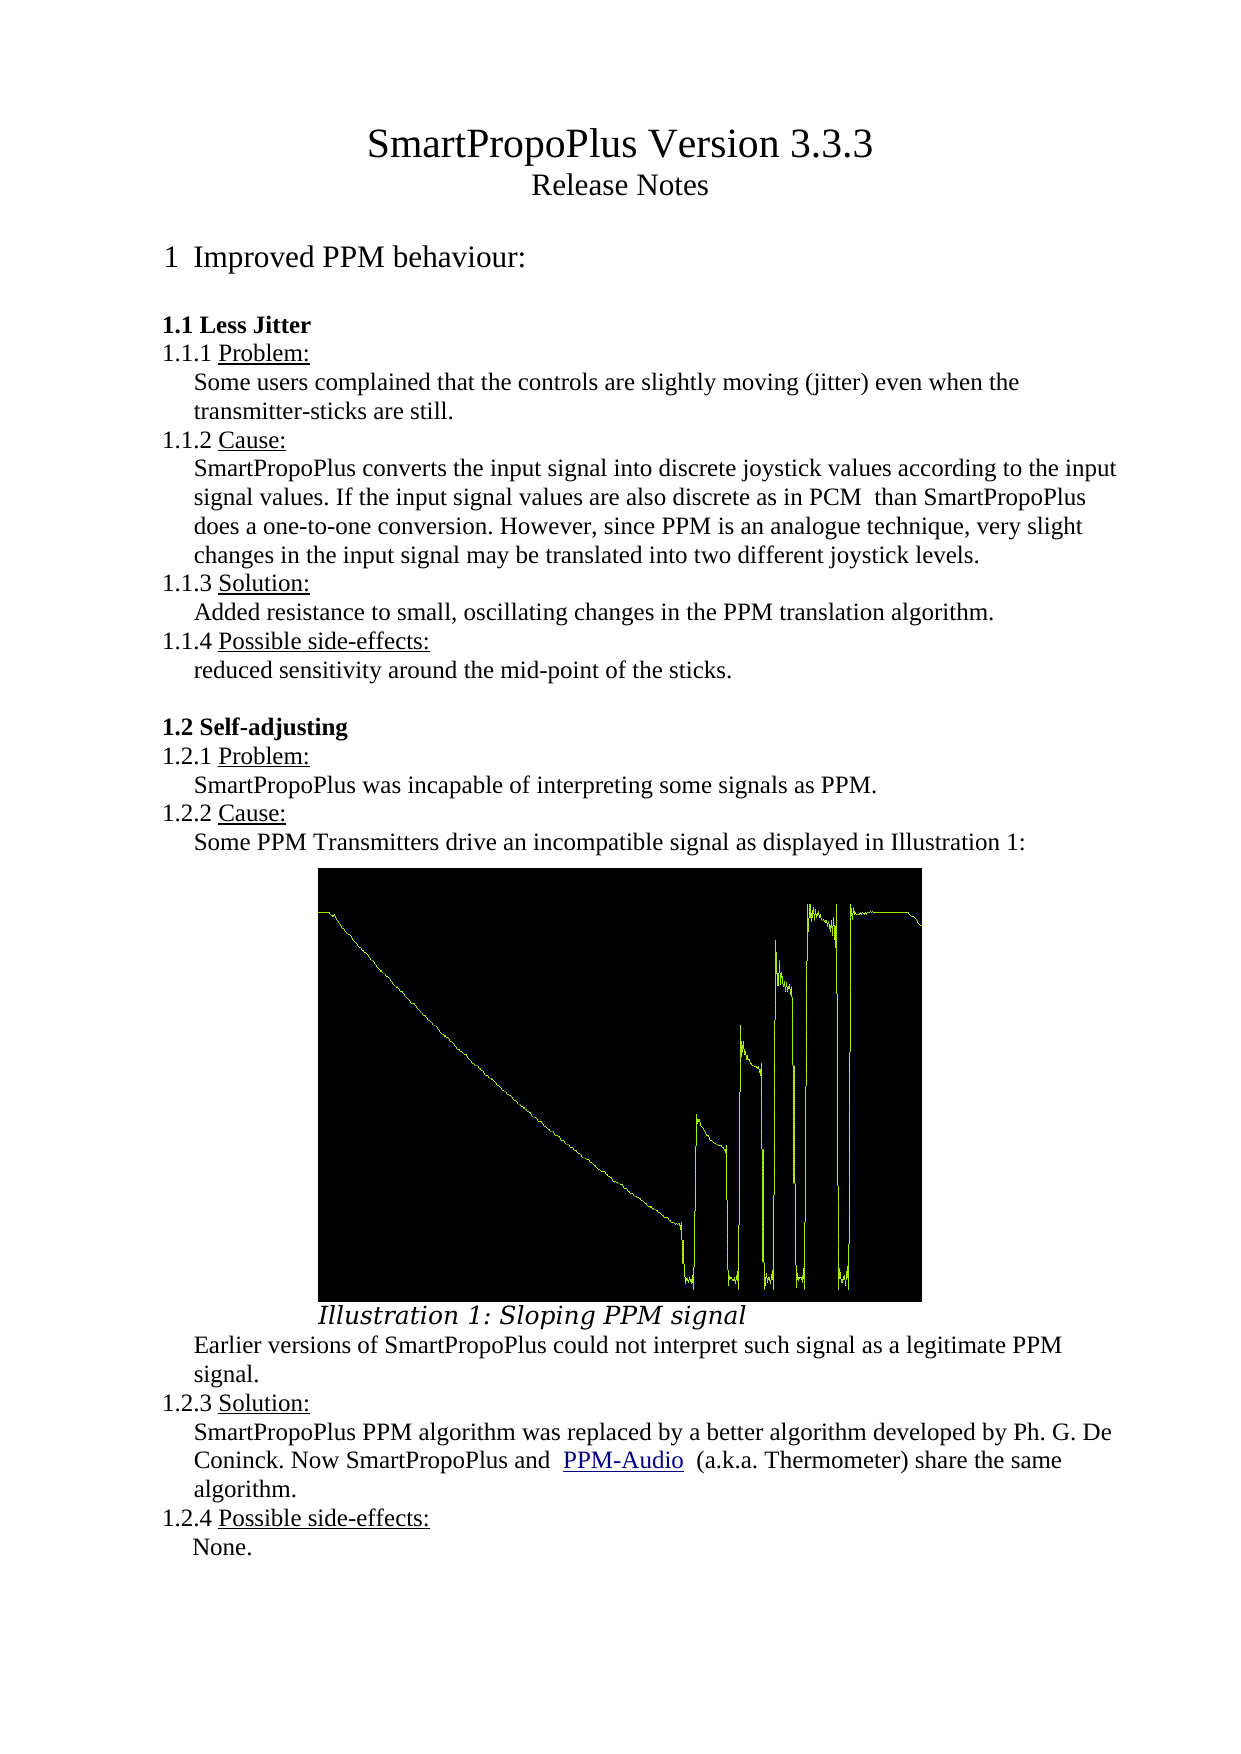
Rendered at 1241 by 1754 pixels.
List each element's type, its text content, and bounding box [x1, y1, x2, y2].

list Earlier versions of SmartPropoPlus could not interpret such signal as a legitimate PPM signal. [156, 856, 1122, 1388]
list Self-adjusting [156, 712, 1122, 741]
list Illustration 1: Sloping PPM signal [318, 1302, 922, 1331]
picture [318, 868, 922, 1302]
text None. [192, 1532, 1122, 1561]
list Cause: Some PPM Transmitters drive an incompatible signal as displayed in Illustration 1: [156, 798, 1122, 856]
text Release Notes [118, 166, 1122, 202]
list Cause: SmartPropoPlus converts the input signal into discrete joystick values according to the input signal values. If the input signal values are also discrete as in PCM than SmartPropoPlus does a one-to-one conversion. However, since PPM is an analogue technique, very slight changes in the input signal may be translated into two different joystick levels. [156, 425, 1122, 568]
text SmartPropoPlus Version 3.3.3 [118, 118, 1122, 166]
list Improved PPM behaviour: [156, 238, 1122, 310]
list Problem: SmartPropoPlus was incapable of interpreting some signals as PPM. [156, 741, 1122, 798]
list Solution: Added resistance to small, oscillating changes in the PPM translation algorithm. [156, 568, 1122, 626]
list Less Jitter [156, 310, 1122, 338]
list Problem: Some users complained that the controls are slightly moving (jitter) even when the transmitter-sticks are still. [156, 338, 1122, 425]
list Solution: SmartPropoPlus PPM algorithm was replaced by a better algorithm developed by Ph. G. De Coninck. Now SmartPropoPlus and PPM-Audio (a.k.a. Thermometer) share the same algorithm. [156, 1388, 1122, 1503]
list Possible side-effects: [156, 1503, 1122, 1532]
list Possible side-effects: reduced sensitivity around the mid-point of the sticks. [156, 626, 1122, 712]
